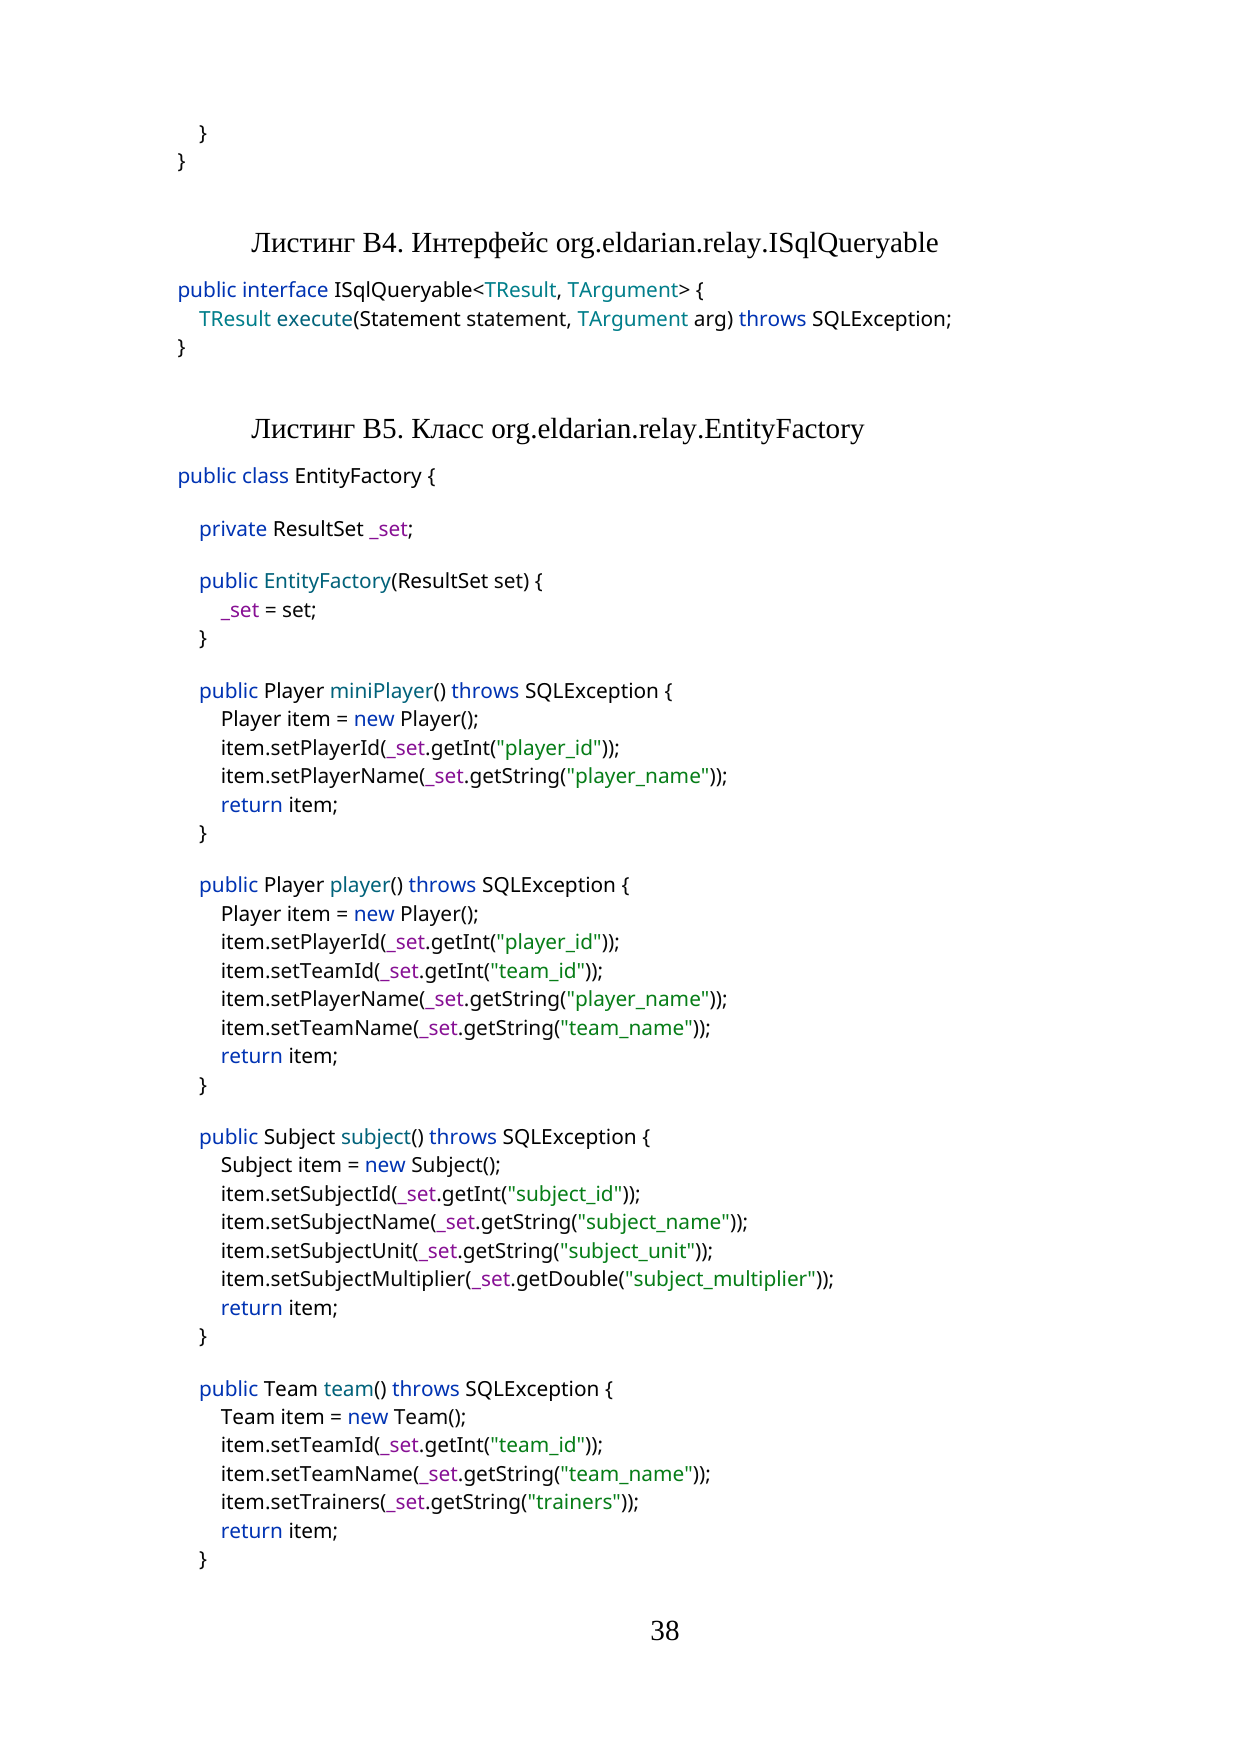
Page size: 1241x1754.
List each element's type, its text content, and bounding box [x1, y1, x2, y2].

text } } [177, 118, 1152, 175]
text public class EntityFactory { private ResultSet _set; public EntityFactory(ResultSet set) { _set = set; } public Player miniPlayer() throws SQLException { Player item = new Player(); item.setPlayerId(_set.getInt("player_id")); item.setPlayerName(_set.getString("player_name")); return item; } public Player player() throws SQLException { Player item = new Player(); item.setPlayerId(_set.getInt("player_id")); item.setTeamId(_set.getInt("team_id")); item.setPlayerName(_set.getString("player_name")); item.setTeamName(_set.getString("team_name")); return item; } public Subject subject() throws SQLException { Subject item = new Subject(); item.setSubjectId(_set.getInt("subject_id")); item.setSubjectName(_set.getString("subject_name")); item.setSubjectUnit(_set.getString("subject_unit")); item.setSubjectMultiplier(_set.getDouble("subject_multiplier")); return item; } public Team team() throws SQLException { Team item = new Team(); item.setTeamId(_set.getInt("team_id")); item.setTeamName(_set.getString("team_name")); item.setTrainers(_set.getString("trainers")); return item; } [177, 462, 1152, 1597]
list Листинг B4. Интерфейс org.eldarian.relay.ISqlQueryable [177, 225, 1152, 259]
list Листинг B5. Класс org.eldarian.relay.EntityFactory [177, 411, 1152, 445]
text public interface ISqlQueryable<TResult, TArgument> { TResult execute(Statement statement, TArgument arg) throws SQLException; } [177, 276, 1152, 361]
